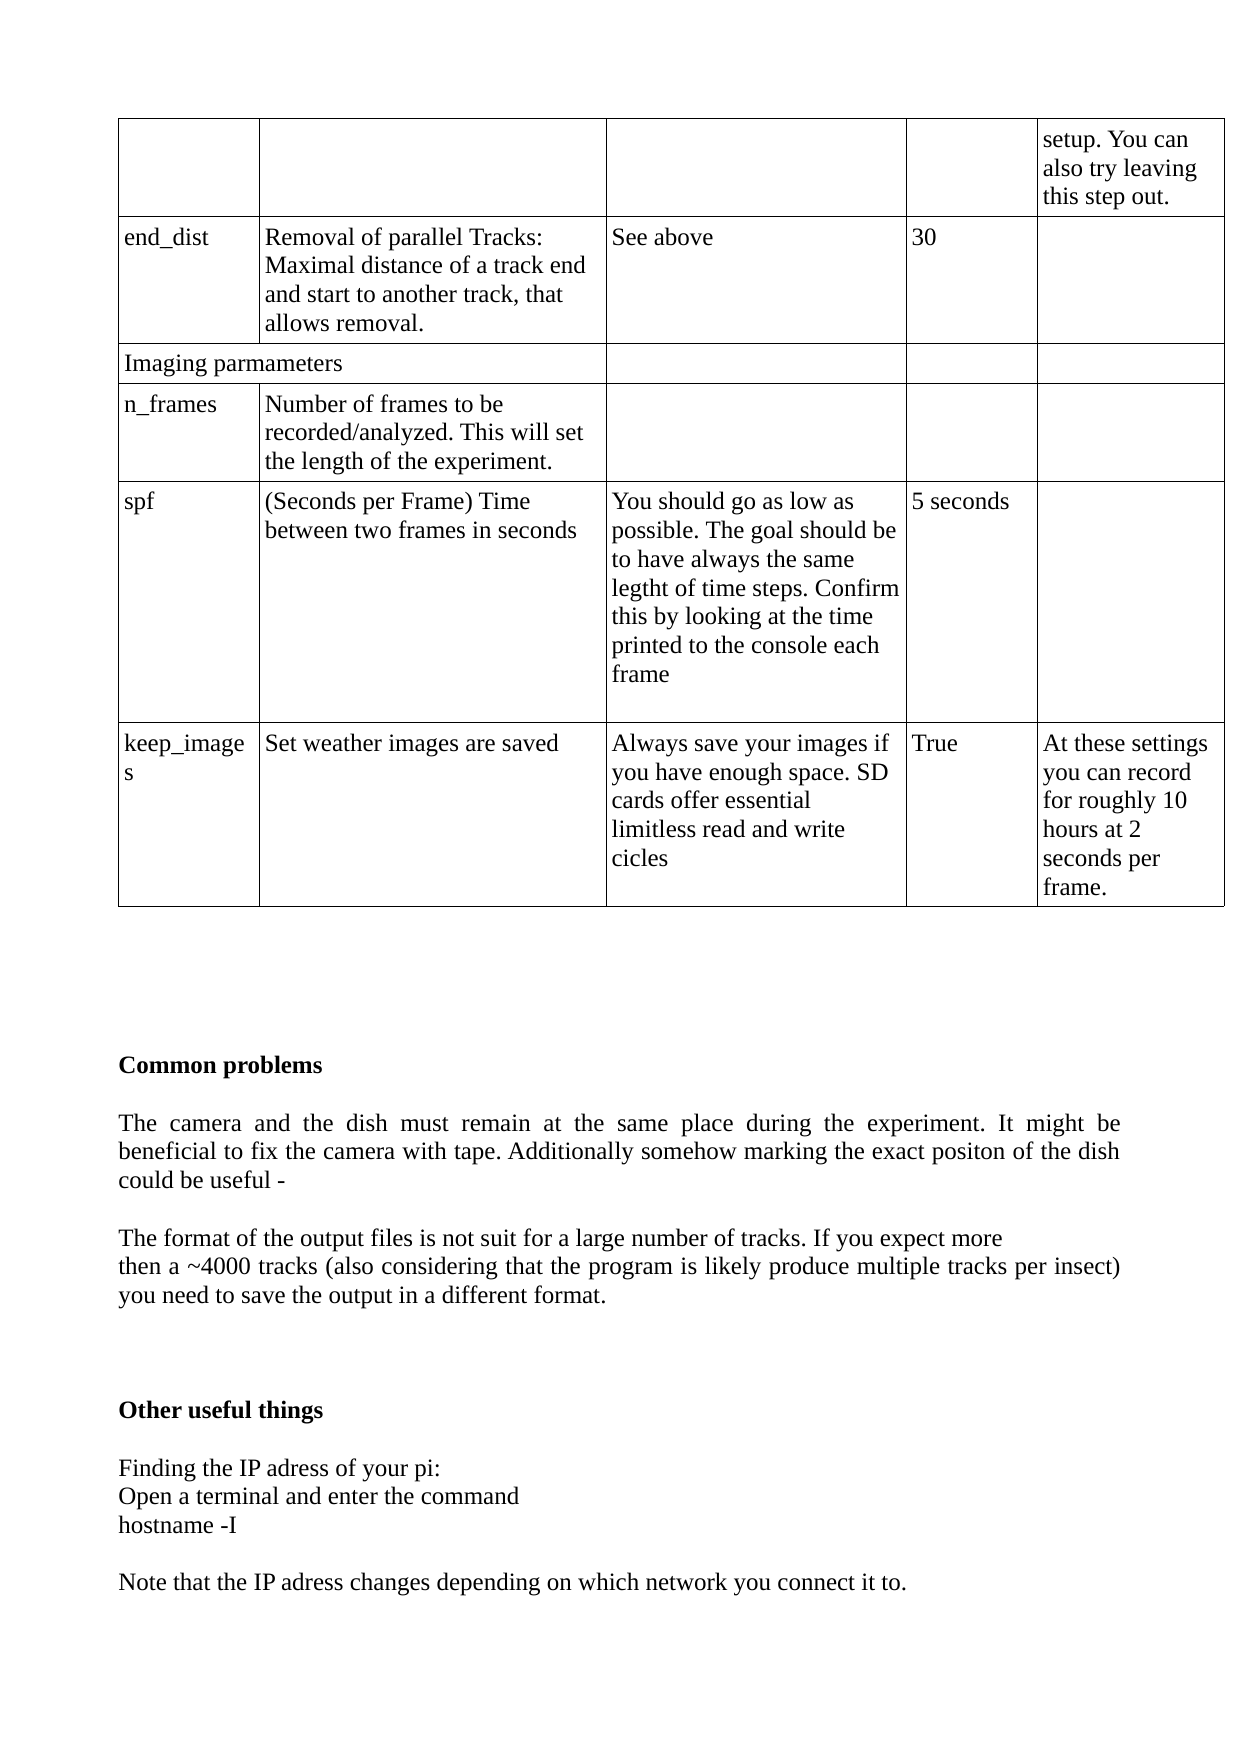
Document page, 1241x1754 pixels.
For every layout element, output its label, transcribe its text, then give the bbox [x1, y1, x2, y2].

table_cell 5 seconds [907, 482, 1037, 722]
table_cell [1038, 217, 1224, 342]
table_cell You should go as low as possible. The goal should be to have always the same legtht of time steps. Confirm this by looking at the time printed to the console each frame [607, 482, 906, 722]
text Finding the IP adress of your pi: [118, 1453, 1122, 1481]
table_cell Imaging parmameters [119, 344, 606, 383]
text The format of the output files is not suit for a large number of tracks. If you expect more [118, 1223, 1122, 1251]
text Common problems [118, 1050, 1122, 1079]
table_cell (Seconds per Frame) Time between two frames in seconds [260, 482, 606, 722]
table_cell setup. You can also try leaving this step out. [1038, 119, 1224, 216]
text hostname -I [118, 1510, 1122, 1539]
table_cell [119, 119, 259, 216]
table_cell [1038, 344, 1224, 383]
table_cell [607, 384, 906, 481]
table_cell [1038, 384, 1224, 481]
text The camera and the dish must remain at the same place during the experiment. It might be beneficial to fix the camera with tape. Additionally somehow marking the exact positon of the dish could be useful - [118, 1108, 1122, 1194]
table_cell Always save your images if you have enough space. SD cards offer essential limitless read and write cicles [607, 723, 906, 906]
table_cell Removal of parallel Tracks: Maximal distance of a track end and start to another track, that allows removal. [260, 217, 606, 342]
table_cell spf [119, 482, 259, 722]
table_cell At these settings you can record for roughly 10 hours at 2 seconds per frame. [1038, 723, 1224, 906]
text Other useful things [118, 1395, 1122, 1424]
table_cell end_dist [119, 217, 259, 342]
table_cell 30 [907, 217, 1037, 342]
table_cell Number of frames to be recorded/analyzed. This will set the length of the experiment. [260, 384, 606, 481]
text Open a terminal and enter the command [118, 1481, 1122, 1510]
table_cell keep_images [119, 723, 259, 906]
table_cell n_frames [119, 384, 259, 481]
table_cell [907, 384, 1037, 481]
table_cell [260, 119, 606, 216]
text then a ~4000 tracks (also considering that the program is likely produce multiple tracks per insect) you need to save the output in a different format. [118, 1251, 1122, 1309]
table_cell [907, 344, 1037, 383]
table_cell [1038, 482, 1224, 722]
table_cell [907, 119, 1037, 216]
table_cell [607, 344, 906, 383]
table_cell True [907, 723, 1037, 906]
table_cell See above [607, 217, 906, 342]
table_cell [607, 119, 906, 216]
table_cell Set weather images are saved [260, 723, 606, 906]
text Note that the IP adress changes depending on which network you connect it to. [118, 1567, 1122, 1596]
